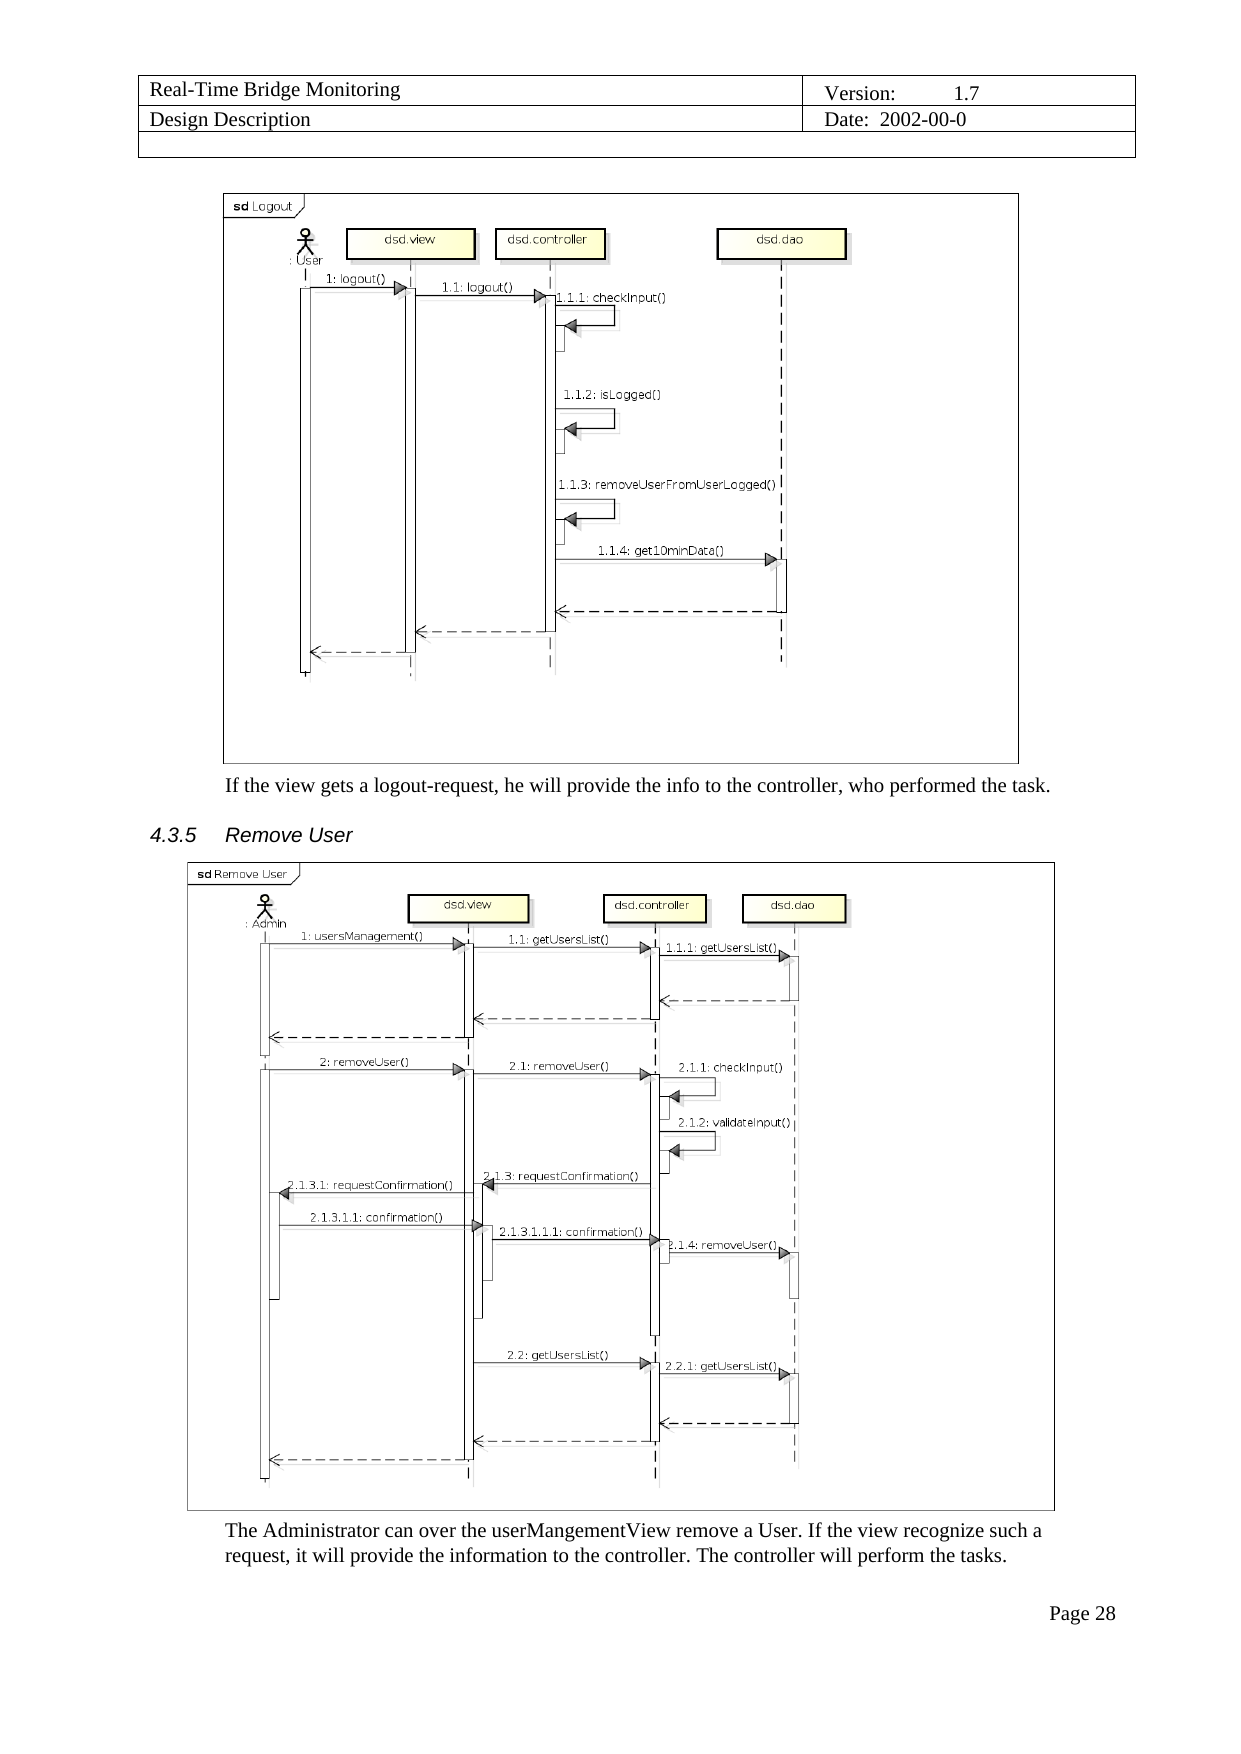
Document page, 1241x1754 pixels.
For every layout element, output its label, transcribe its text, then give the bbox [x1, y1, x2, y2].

text If the view gets a logout-request, he will provide the info to the controller, who performed the task. [225, 183, 1090, 797]
text The Administrator can over the userMangementView remove a User. If the view recognize such a request, it will provide the information to the controller. The controller will perform the tasks. [225, 853, 1090, 1567]
picture [213, 183, 1028, 773]
picture [178, 853, 1063, 1519]
subtitle Remove User [150, 822, 1090, 847]
